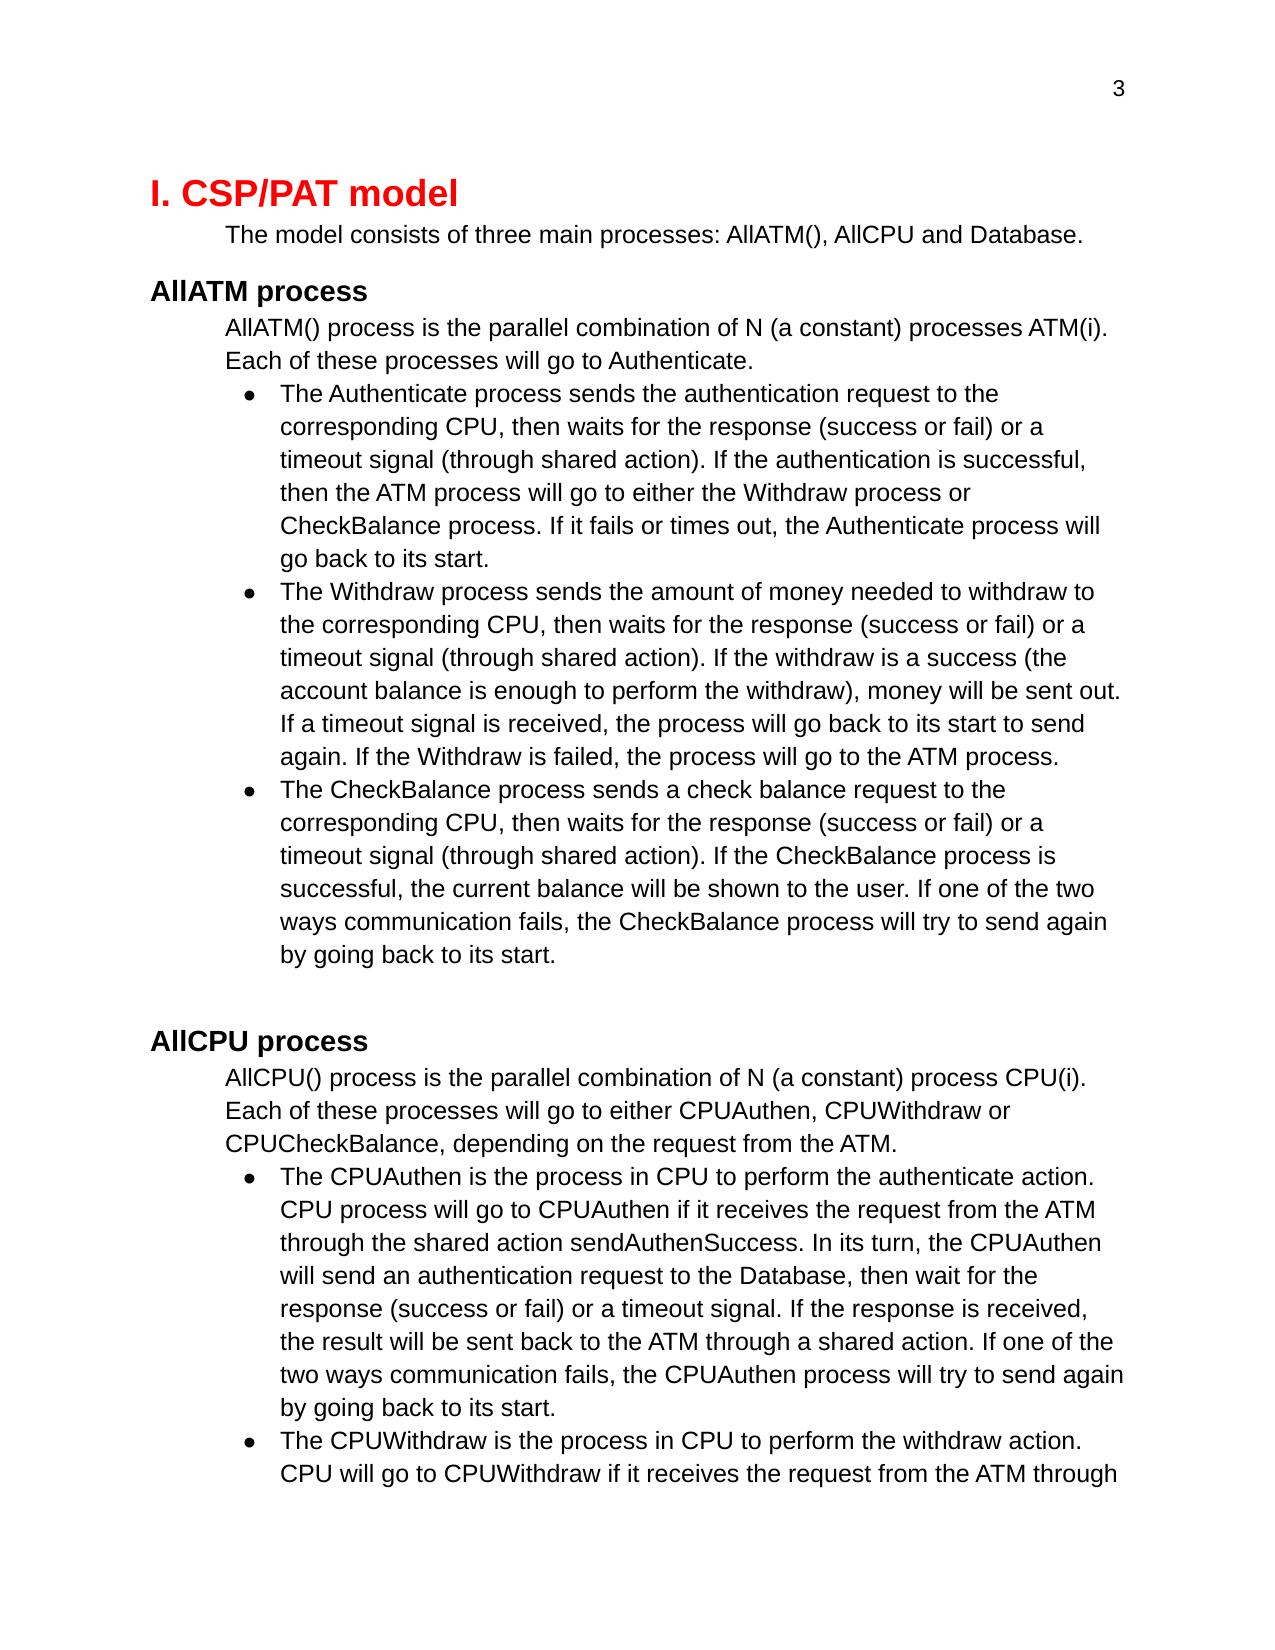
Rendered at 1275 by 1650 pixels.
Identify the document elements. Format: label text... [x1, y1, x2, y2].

list The Authenticate process sends the authentication request to the corresponding CPU, then waits for the response (success or fail) or a timeout signal (through shared action). If the authentication is successful, then the ATM process will go to either the Withdraw process or CheckBalance process. If it fails or times out, the Authenticate process will go back to its start. [242, 379, 1125, 573]
subtitle AllATM process [150, 274, 1125, 308]
subtitle I. CSP/PAT model [150, 171, 1125, 214]
list The CPUAuthen is the process in CPU to perform the authenticate action. CPU process will go to CPUAuthen if it receives the request from the ATM through the shared action sendAuthenSuccess. In its turn, the CPUAuthen will send an authentication request to the Database, then wait for the response (success or fail) or a timeout signal. If the response is received, the result will be sent back to the ATM through a shared action. If one of the two ways communication fails, the CPUAuthen process will try to send again by going back to its start. [242, 1162, 1125, 1422]
list The Withdraw process sends the amount of money needed to withdraw to the corresponding CPU, then waits for the response (success or fail) or a timeout signal (through shared action). If the withdraw is a success (the account balance is enough to perform the withdraw), money will be sent out. If a timeout signal is received, the process will go back to its start to send again. If the Withdraw is failed, the process will go to the ATM process. [242, 577, 1125, 771]
text AllCPU() process is the parallel combination of N (a constant) process CPU(i). Each of these processes will go to either CPUAuthen, CPUWithdraw or CPUCheckBalance, depending on the request from the ATM. [225, 1063, 1125, 1158]
text AllATM() process is the parallel combination of N (a constant) processes ATM(i). Each of these processes will go to Authenticate. [225, 313, 1125, 374]
list The CheckBalance process sends a check balance request to the corresponding CPU, then waits for the response (success or fail) or a timeout signal (through shared action). If the CheckBalance process is successful, the current balance will be shown to the user. If one of the two ways communication fails, the CheckBalance process will try to send again by going back to its start. [242, 775, 1125, 969]
subtitle AllCPU process [150, 1024, 1125, 1058]
list The CPUWithdraw is the process in CPU to perform the withdraw action. CPU will go to CPUWithdraw if it receives the request from the ATM through [242, 1426, 1125, 1488]
text The model consists of three main processes: AllATM(), AllCPU and Database. [150, 220, 1125, 249]
